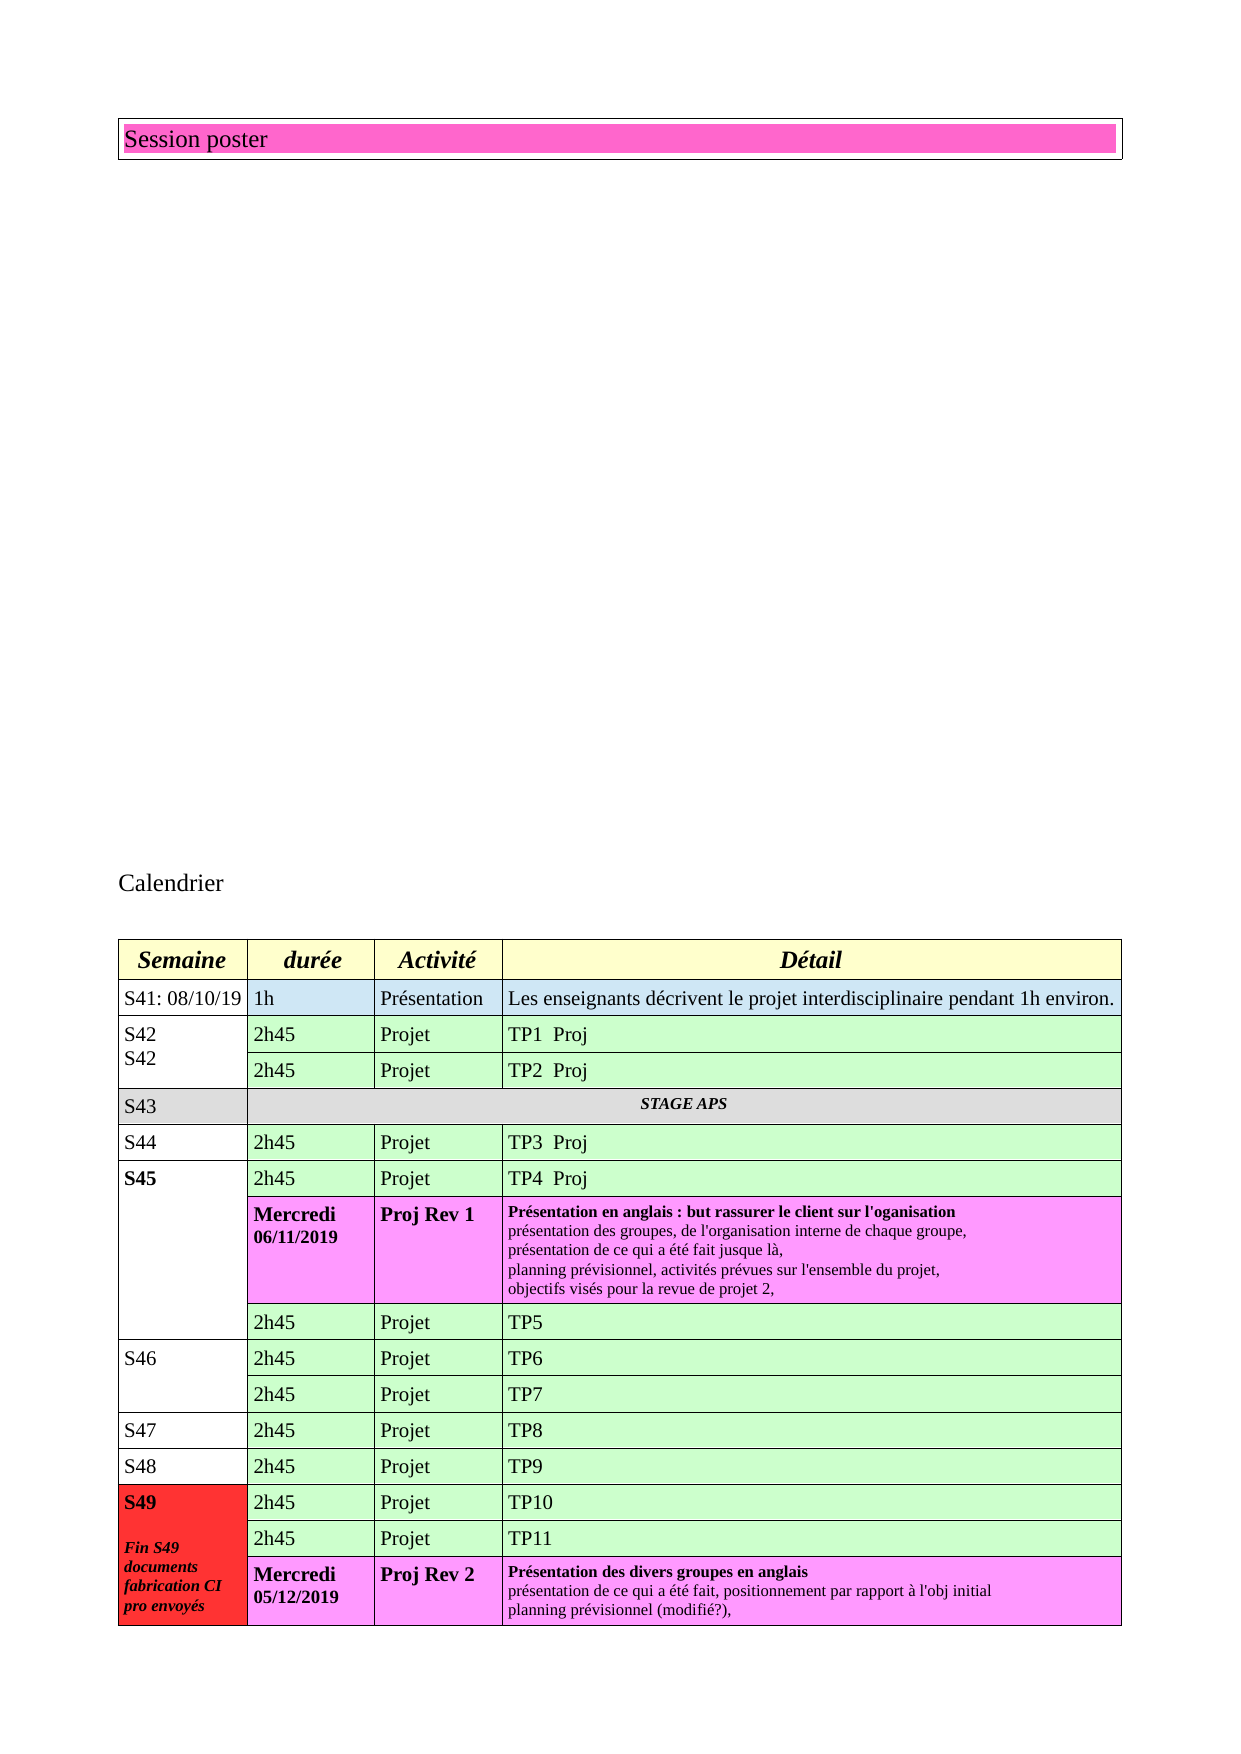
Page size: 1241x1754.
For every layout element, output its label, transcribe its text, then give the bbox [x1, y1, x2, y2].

table_cell Proj Rev 2 [375, 1557, 502, 1625]
table_cell Projet [375, 1449, 502, 1483]
table_header Détail [503, 940, 1121, 979]
table_cell TP10 [503, 1485, 1121, 1519]
table_cell Présentation [375, 980, 502, 1015]
table_header Session poster [119, 119, 1122, 159]
table_cell Projet [375, 1016, 502, 1051]
table_cell S41: 08/10/19 [119, 980, 247, 1015]
table_cell TP6 [503, 1340, 1121, 1375]
table_cell 2h45 [248, 1485, 374, 1519]
table_cell TP8 [503, 1413, 1121, 1447]
table_cell TP5 [503, 1304, 1121, 1339]
table_header Activité [375, 940, 502, 979]
table_cell 2h45 [248, 1413, 374, 1447]
table_cell TP1 Proj [503, 1016, 1121, 1051]
table_cell S46 [119, 1340, 247, 1411]
table_cell Mercredi 05/12/2019 [248, 1557, 374, 1625]
table_cell S42 S42 [119, 1016, 247, 1087]
table_cell 1h [248, 980, 374, 1015]
table_cell Projet [375, 1125, 502, 1159]
table_cell 2h45 [248, 1376, 374, 1411]
table_cell Projet [375, 1521, 502, 1556]
table_cell 2h45 [248, 1016, 374, 1051]
table_header Semaine [119, 940, 247, 979]
table_cell S43 [119, 1089, 247, 1123]
table_cell Présentation en anglais : but rassurer le client sur l'oganisation présentation des groupes, de l'organisation interne de chaque groupe, présentation de ce qui a été fait jusque là, planning prévisionnel, activités prévues sur l'ensemble du projet, objectifs visés pour la revue de projet 2, [503, 1197, 1121, 1303]
table_cell 2h45 [248, 1449, 374, 1483]
table_cell S49 Fin S49 documents fabrication CI pro envoyés [119, 1485, 247, 1625]
table_cell Présentation des divers groupes en anglais présentation de ce qui a été fait, positionnement par rapport à l'obj initial planning prévisionnel (modifié?), [503, 1557, 1121, 1625]
table_cell Projet [375, 1340, 502, 1375]
text Calendrier [118, 868, 1122, 897]
table_cell S48 [119, 1449, 247, 1483]
table_cell Projet [375, 1413, 502, 1447]
table_cell Mercredi 06/11/2019 [248, 1197, 374, 1303]
table_cell Projet [375, 1304, 502, 1339]
table_cell STAGE APS [248, 1089, 1121, 1123]
table_cell Projet [375, 1053, 502, 1087]
table_cell TP4 Proj [503, 1161, 1121, 1196]
table_cell S45 [119, 1161, 247, 1339]
table_cell TP9 [503, 1449, 1121, 1483]
table_cell Projet [375, 1485, 502, 1519]
table_cell 2h45 [248, 1521, 374, 1556]
table_cell 2h45 [248, 1304, 374, 1339]
table_cell Proj Rev 1 [375, 1197, 502, 1303]
table_cell TP7 [503, 1376, 1121, 1411]
table_cell Les enseignants décrivent le projet interdisciplinaire pendant 1h environ. [503, 980, 1121, 1015]
table_cell TP3 Proj [503, 1125, 1121, 1159]
table_cell TP2 Proj [503, 1053, 1121, 1087]
table_cell 2h45 [248, 1053, 374, 1087]
table_cell 2h45 [248, 1125, 374, 1159]
table_cell TP11 [503, 1521, 1121, 1556]
table_cell Projet [375, 1376, 502, 1411]
table_cell 2h45 [248, 1340, 374, 1375]
table_cell S44 [119, 1125, 247, 1159]
table_header durée [248, 940, 374, 979]
table_cell 2h45 [248, 1161, 374, 1196]
table_cell S47 [119, 1413, 247, 1447]
table_cell Projet [375, 1161, 502, 1196]
